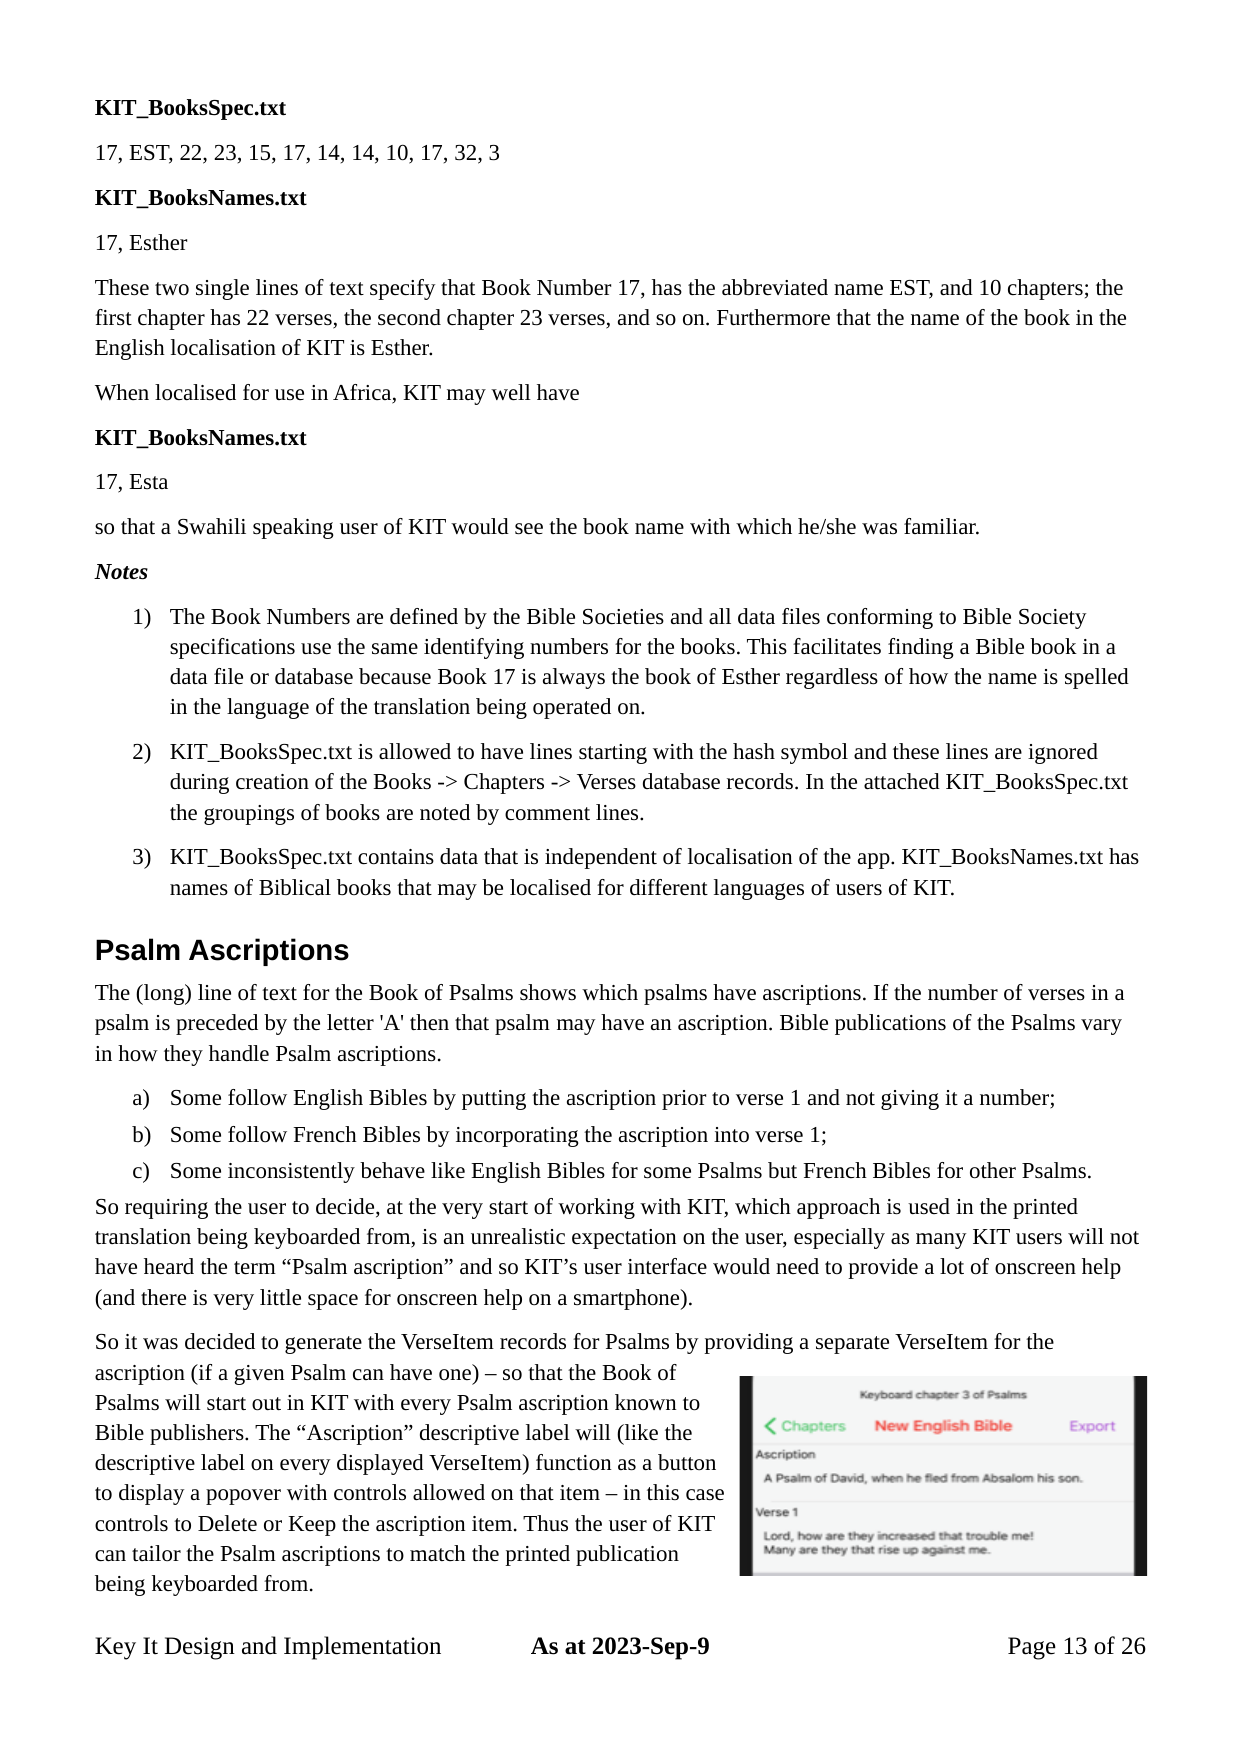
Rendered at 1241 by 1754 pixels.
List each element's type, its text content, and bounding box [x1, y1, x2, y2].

text KIT_BooksNames.txt [94, 184, 1146, 210]
list The Book Numbers are defined by the Bible Societies and all data files conforming to Bible Society specifications use the same identifying numbers for the books. This facilitates finding a Bible book in a data file or database because Book 17 is always the book of Esther regardless of how the name is spelled in the language of the translation being operated on. [132, 603, 1146, 720]
text So requiring the user to decide, at the very start of working with KIT, which approach is used in the printed translation being keyboarded from, is an unrealistic expectation on the user, especially as many KIT users will not have heard the term “Psalm ascription” and so KIT’s user interface would need to provide a lot of onscreen help (and there is very little space for onscreen help on a smartphone). [94, 1193, 1146, 1310]
text 17, Esta [94, 468, 1146, 495]
text 17, EST, 22, 23, 15, 17, 14, 14, 10, 17, 32, 3 [94, 139, 1146, 166]
picture [739, 1376, 1148, 1576]
text These two single lines of text specify that Book Number 17, has the abbreviated name EST, and 10 chapters; the first chapter has 22 verses, the second chapter 23 verses, and so on. Furthermore that the name of the book in the English localisation of KIT is Esther. [94, 274, 1146, 360]
text so that a Swahili speaking user of KIT would see the book name with which he/she was familiar. [94, 513, 1146, 539]
list Some inconsistently behave like English Bibles for some Psalms but French Bibles for other Psalms. [132, 1157, 1146, 1183]
list KIT_BooksSpec.txt contains data that is independent of localisation of the app. KIT_BooksNames.txt has names of Biblical books that may be localised for different languages of users of KIT. [132, 843, 1146, 900]
text KIT_BooksNames.txt [94, 424, 1146, 450]
text So it was decided to generate the VerseItem records for Psalms by providing a separate VerseItem for the ascription (if a given Psalm can have one) – so that the Book of Psalms will start out in KIT with every Psalm ascription known to Bible publishers. The “Ascription” descriptive label will (like the descriptive label on every displayed VerseItem) function as a button to display a popover with controls allowed on that item – in this case controls to Delete or Keep the ascription item. Thus the user of KIT can tailor the Psalm ascriptions to match the printed publication being keyboarded from. [94, 1328, 1146, 1596]
text 17, Esther [94, 229, 1146, 255]
text Notes [94, 558, 1146, 584]
list Some follow French Bibles by incorporating the ascription into verse 1; [132, 1121, 1146, 1147]
text The (long) line of text for the Book of Psalms shows which psalms have ascriptions. If the number of verses in a psalm is preceded by the letter 'A' then that psalm may have an ascription. Bible publications of the Psalms vary in how they handle Psalm ascriptions. [94, 979, 1146, 1066]
text KIT_BooksSpec.txt [94, 94, 1146, 121]
subtitle Psalm Ascriptions [94, 933, 1146, 967]
list KIT_BooksSpec.txt is allowed to have lines starting with the hash symbol and these lines are ignored during creation of the Books -> Chapters -> Verses database records. In the attached KIT_BooksSpec.txt the groupings of books are noted by comment lines. [132, 738, 1146, 825]
text When localised for use in Africa, KIT may well have [94, 379, 1146, 405]
list Some follow English Bibles by putting the ascription prior to verse 1 and not giving it a number; [132, 1084, 1146, 1111]
